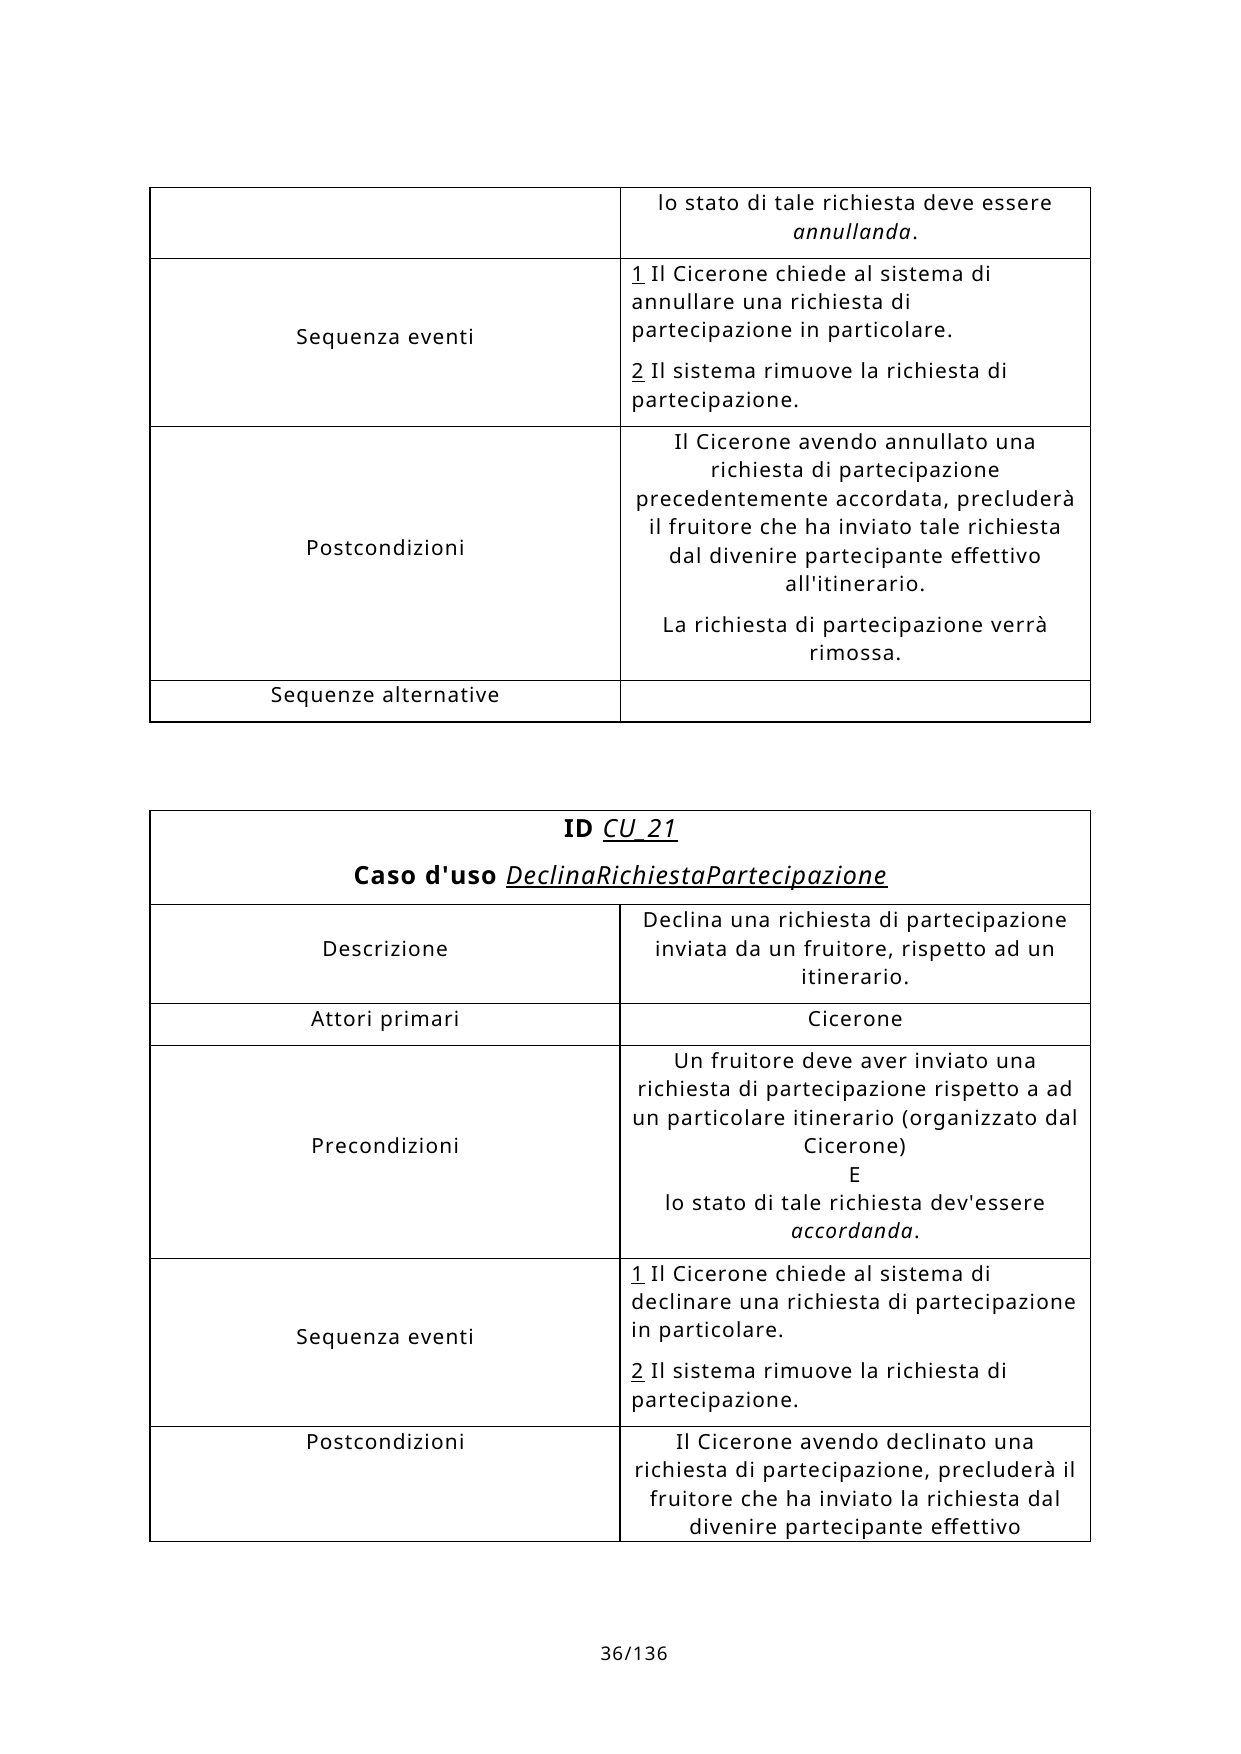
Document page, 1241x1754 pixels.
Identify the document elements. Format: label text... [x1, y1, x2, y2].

table_cell [151, 188, 620, 258]
table_cell Sequenza eventi [151, 1259, 619, 1426]
table_cell Declina una richiesta di partecipazione inviata da un fruitore, rispetto ad un itinerario. [621, 905, 1090, 1003]
table_cell Sequenze alternative [151, 681, 620, 721]
table_cell 1 Il Cicerone chiede al sistema di declinare una richiesta di partecipazione in particolare. 2 Il sistema rimuove la richiesta di partecipazione. [621, 1259, 1090, 1426]
table_cell Un fruitore deve aver inviato una richiesta di partecipazione rispetto a ad un particolare itinerario (organizzato dal Cicerone) E lo stato di tale richiesta dev'essere accordanda. [621, 1046, 1090, 1258]
table_cell Il Cicerone avendo annullato una richiesta di partecipazione precedentemente accordata, precluderà il fruitore che ha inviato tale richiesta dal divenire partecipante effettivo all'itinerario. La richiesta di partecipazione verrà rimossa. [621, 427, 1090, 679]
table_cell [621, 681, 1090, 721]
table_header ID CU_21 Caso d'uso DeclinaRichiestaPartecipazione [151, 811, 1090, 904]
table_cell Precondizioni [151, 1046, 619, 1258]
table_cell Descrizione [151, 905, 619, 1003]
table_cell Sequenza eventi [151, 259, 620, 426]
table_cell 1 Il Cicerone chiede al sistema di annullare una richiesta di partecipazione in particolare. 2 Il sistema rimuove la richiesta di partecipazione. [621, 259, 1090, 426]
table_cell Postcondizioni [151, 427, 620, 679]
table_cell lo stato di tale richiesta deve essere annullanda. [621, 188, 1090, 258]
table_cell Attori primari [151, 1004, 619, 1045]
table_cell Cicerone [621, 1004, 1090, 1045]
table_cell Il Cicerone avendo declinato una richiesta di partecipazione, precluderà il fruitore che ha inviato la richiesta dal divenire partecipante effettivo [621, 1427, 1090, 1541]
table_cell Postcondizioni [151, 1427, 619, 1541]
